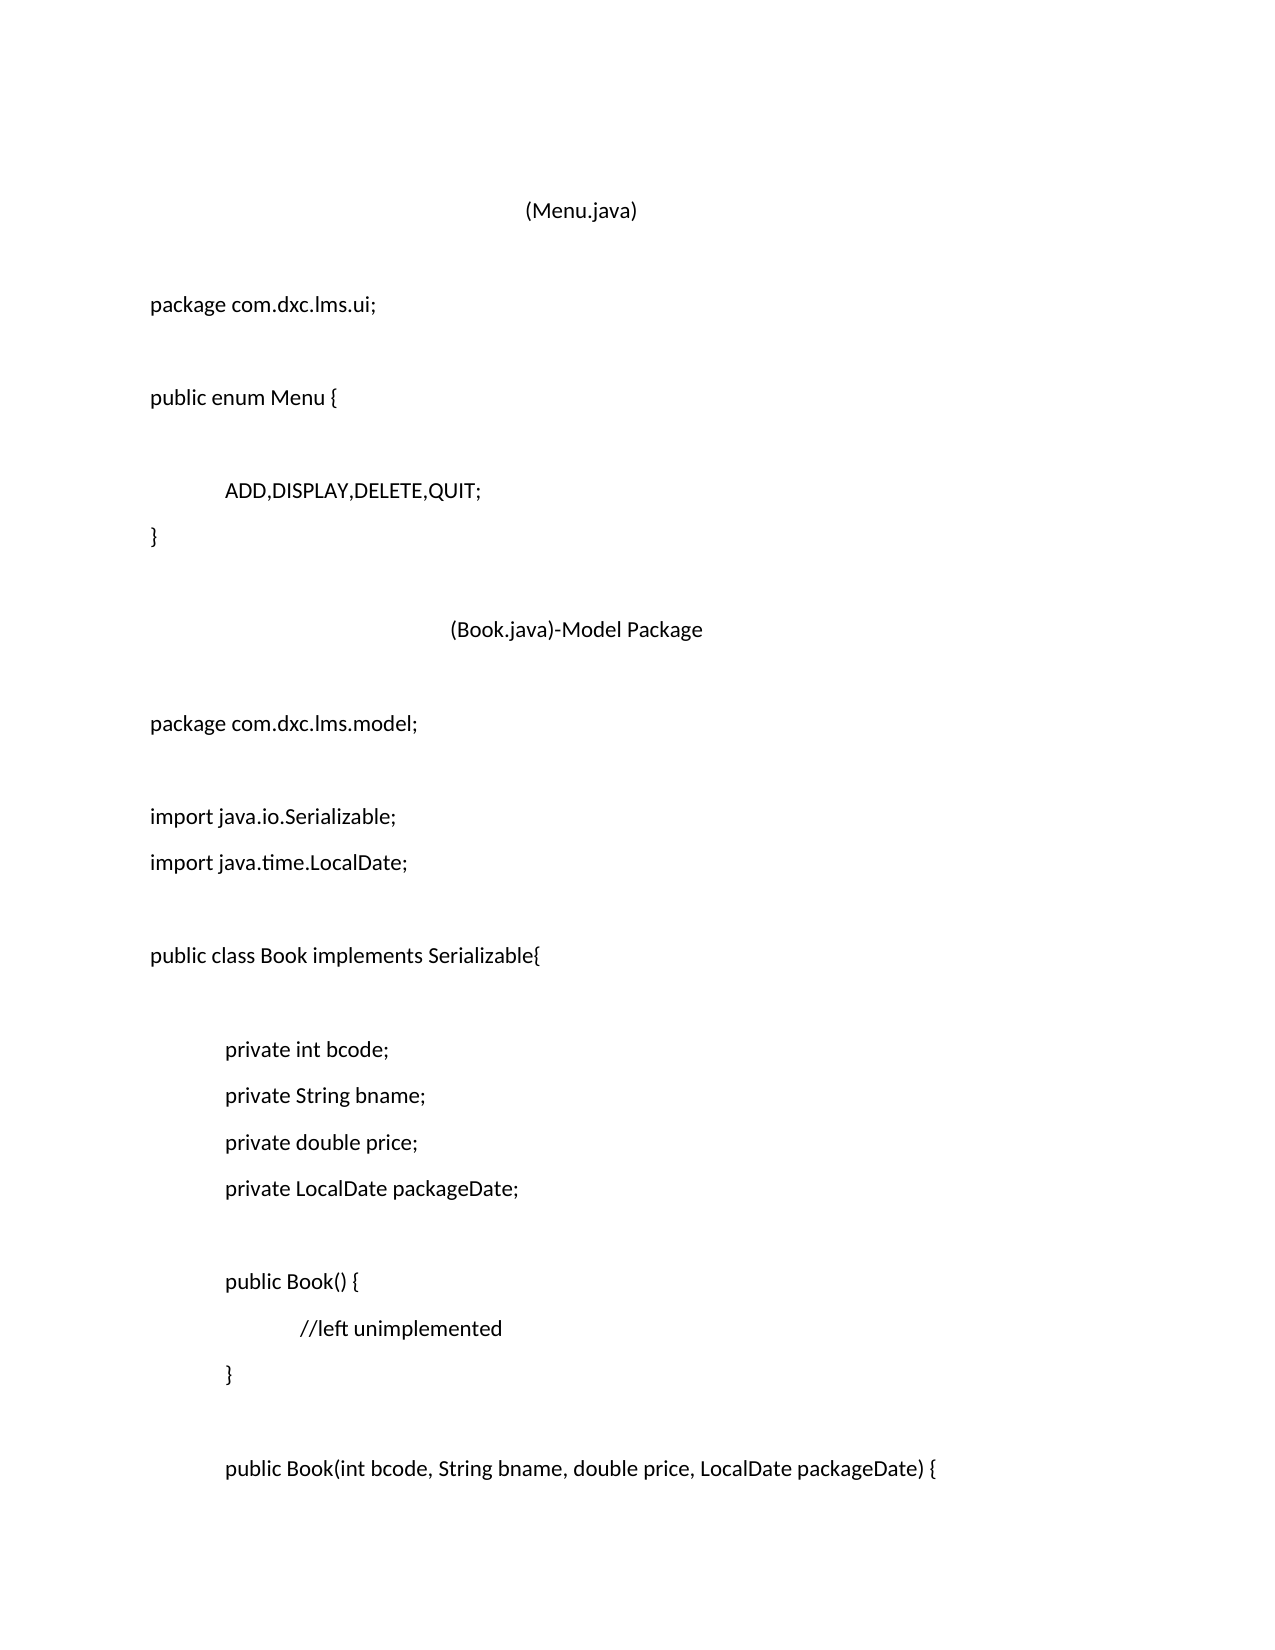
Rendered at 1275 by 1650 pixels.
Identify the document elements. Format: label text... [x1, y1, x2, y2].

text } [150, 522, 1125, 551]
text public Book() { [150, 1267, 1125, 1296]
text public enum Menu { [150, 383, 1125, 411]
text private String bname; [150, 1081, 1125, 1109]
text public Book(int bcode, String bname, double price, LocalDate packageDate) { [150, 1454, 1125, 1482]
text (Menu.java) [450, 197, 1125, 224]
text import java.io.Serializable; [150, 802, 1125, 830]
text private LocalDate packageDate; [150, 1174, 1125, 1202]
text package com.dxc.lms.model; [150, 709, 1125, 737]
text private int bcode; [150, 1035, 1125, 1063]
text (Book.java)-Model Package [375, 616, 1125, 644]
text //left unimplemented [150, 1314, 1125, 1342]
text package com.dxc.lms.ui; [150, 290, 1125, 318]
text import java.time.LocalDate; [150, 848, 1125, 876]
text } [150, 1361, 1125, 1389]
text ADD,DISPLAY,DELETE,QUIT; [150, 476, 1125, 504]
text private double price; [150, 1128, 1125, 1156]
text public class Book implements Serializable{ [150, 942, 1125, 969]
